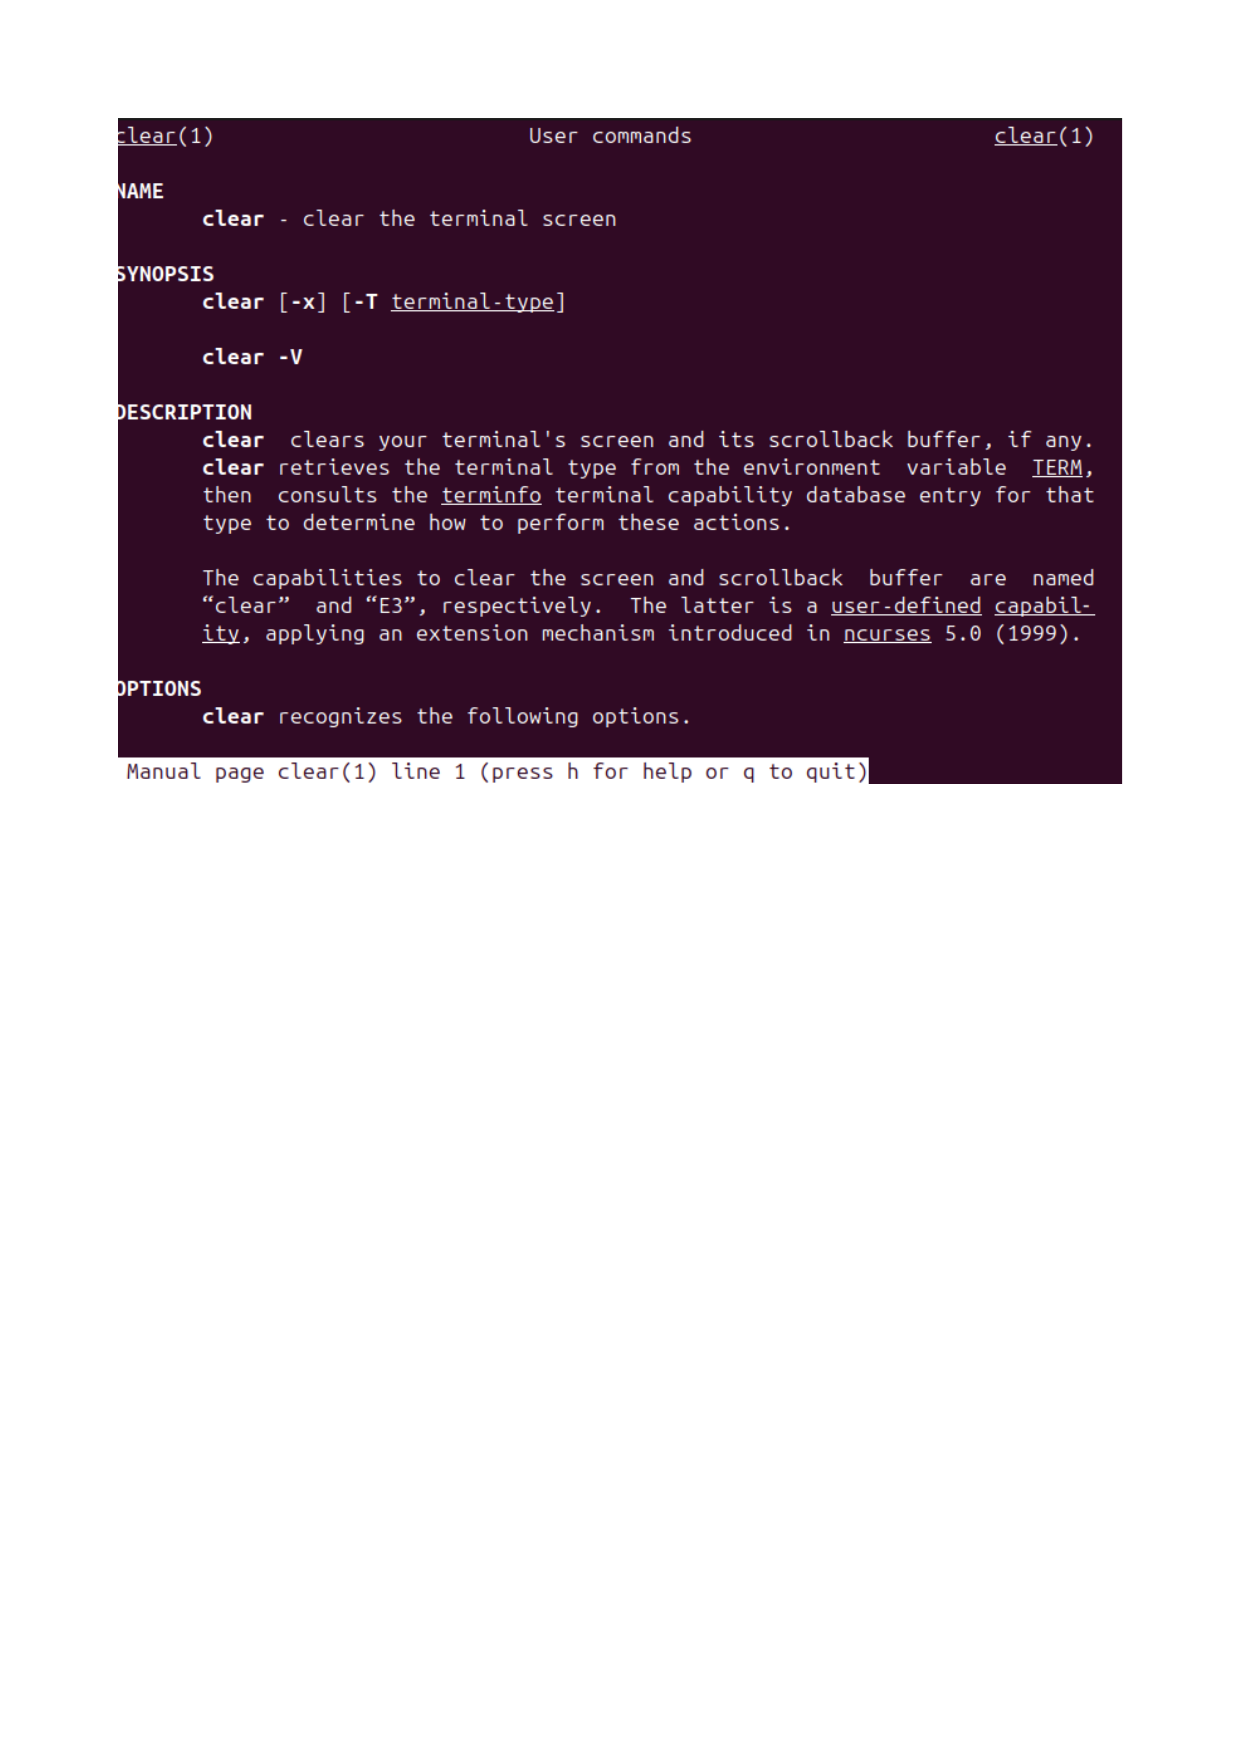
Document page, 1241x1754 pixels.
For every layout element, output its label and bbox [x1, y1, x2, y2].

picture [118, 118, 1123, 784]
